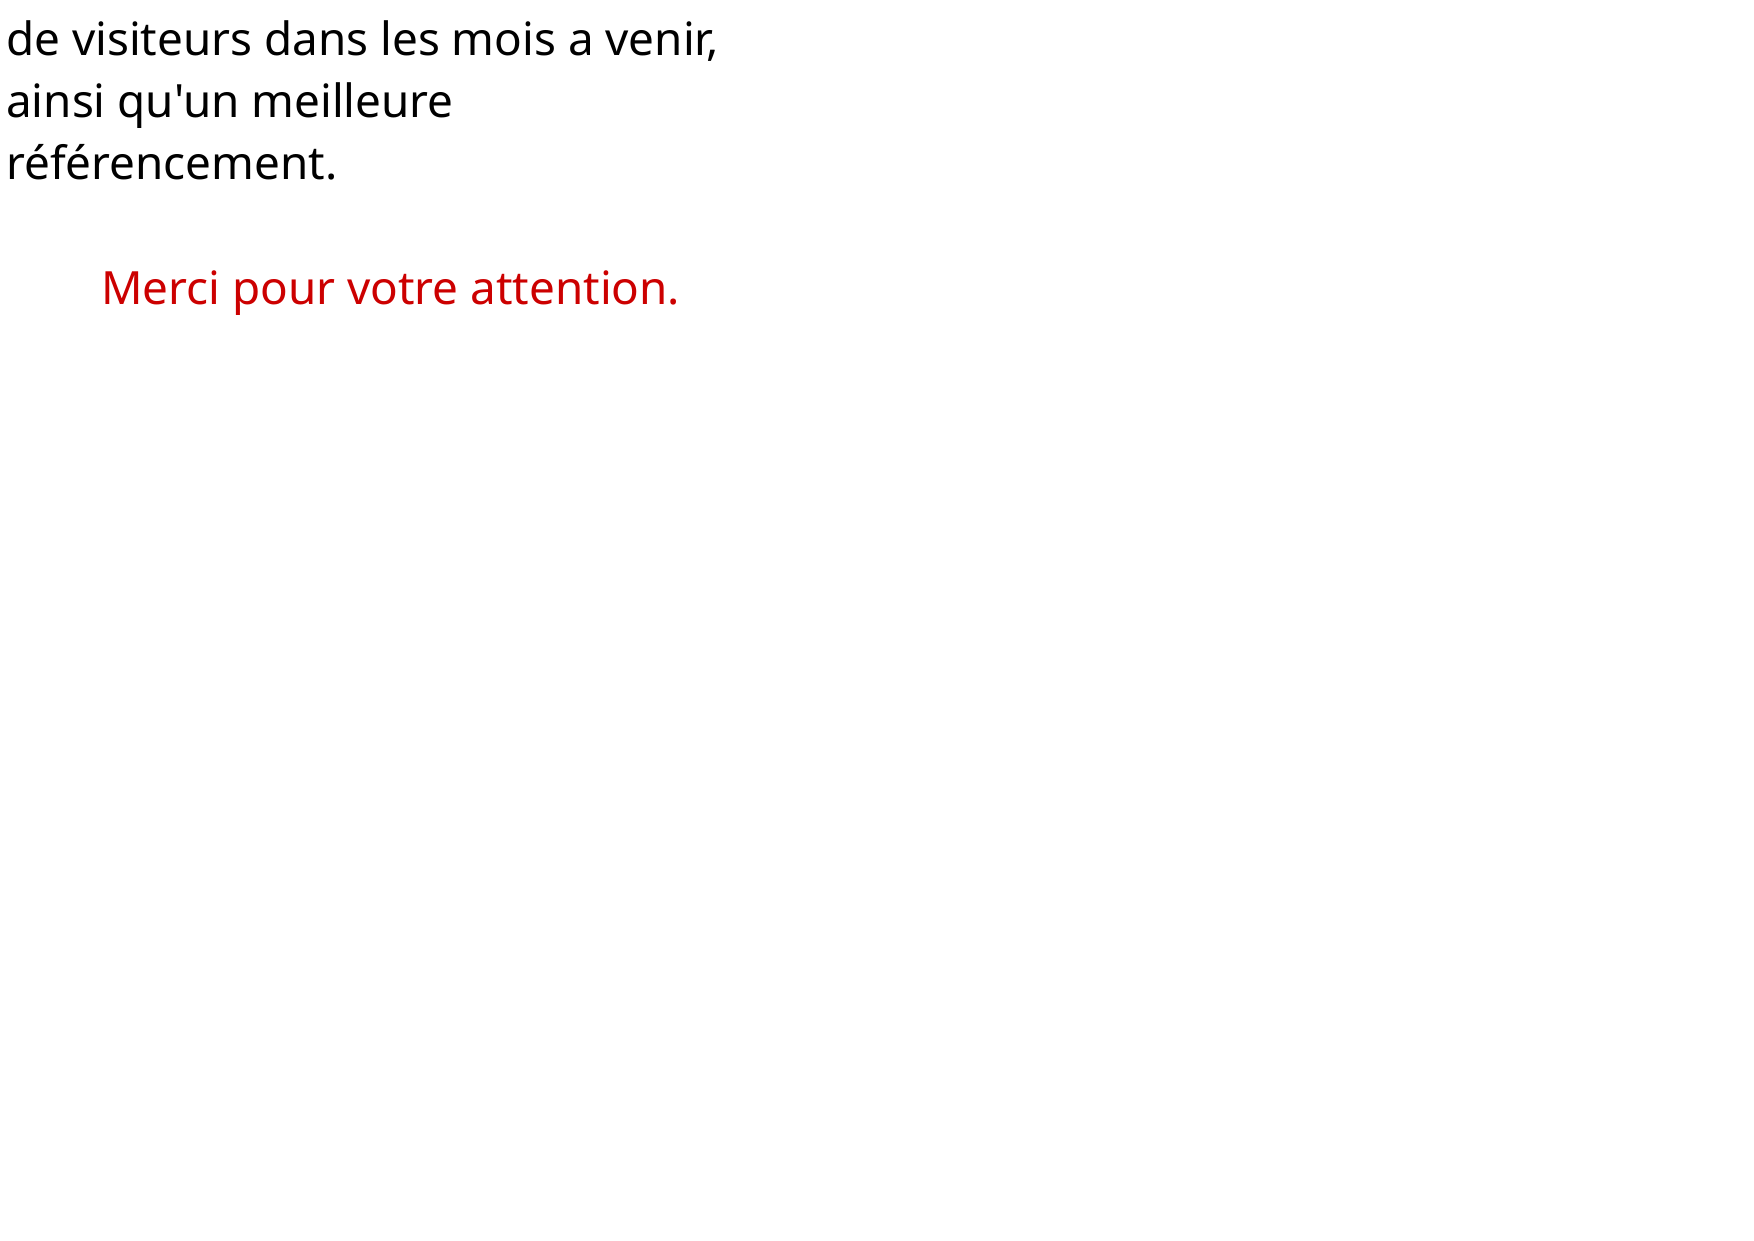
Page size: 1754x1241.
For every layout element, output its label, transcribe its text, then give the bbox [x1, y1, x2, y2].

text Merci pour votre attention. [6, 256, 775, 318]
text de visiteurs dans les mois a venir, ainsi qu'un meilleure référencement. [6, 6, 775, 193]
